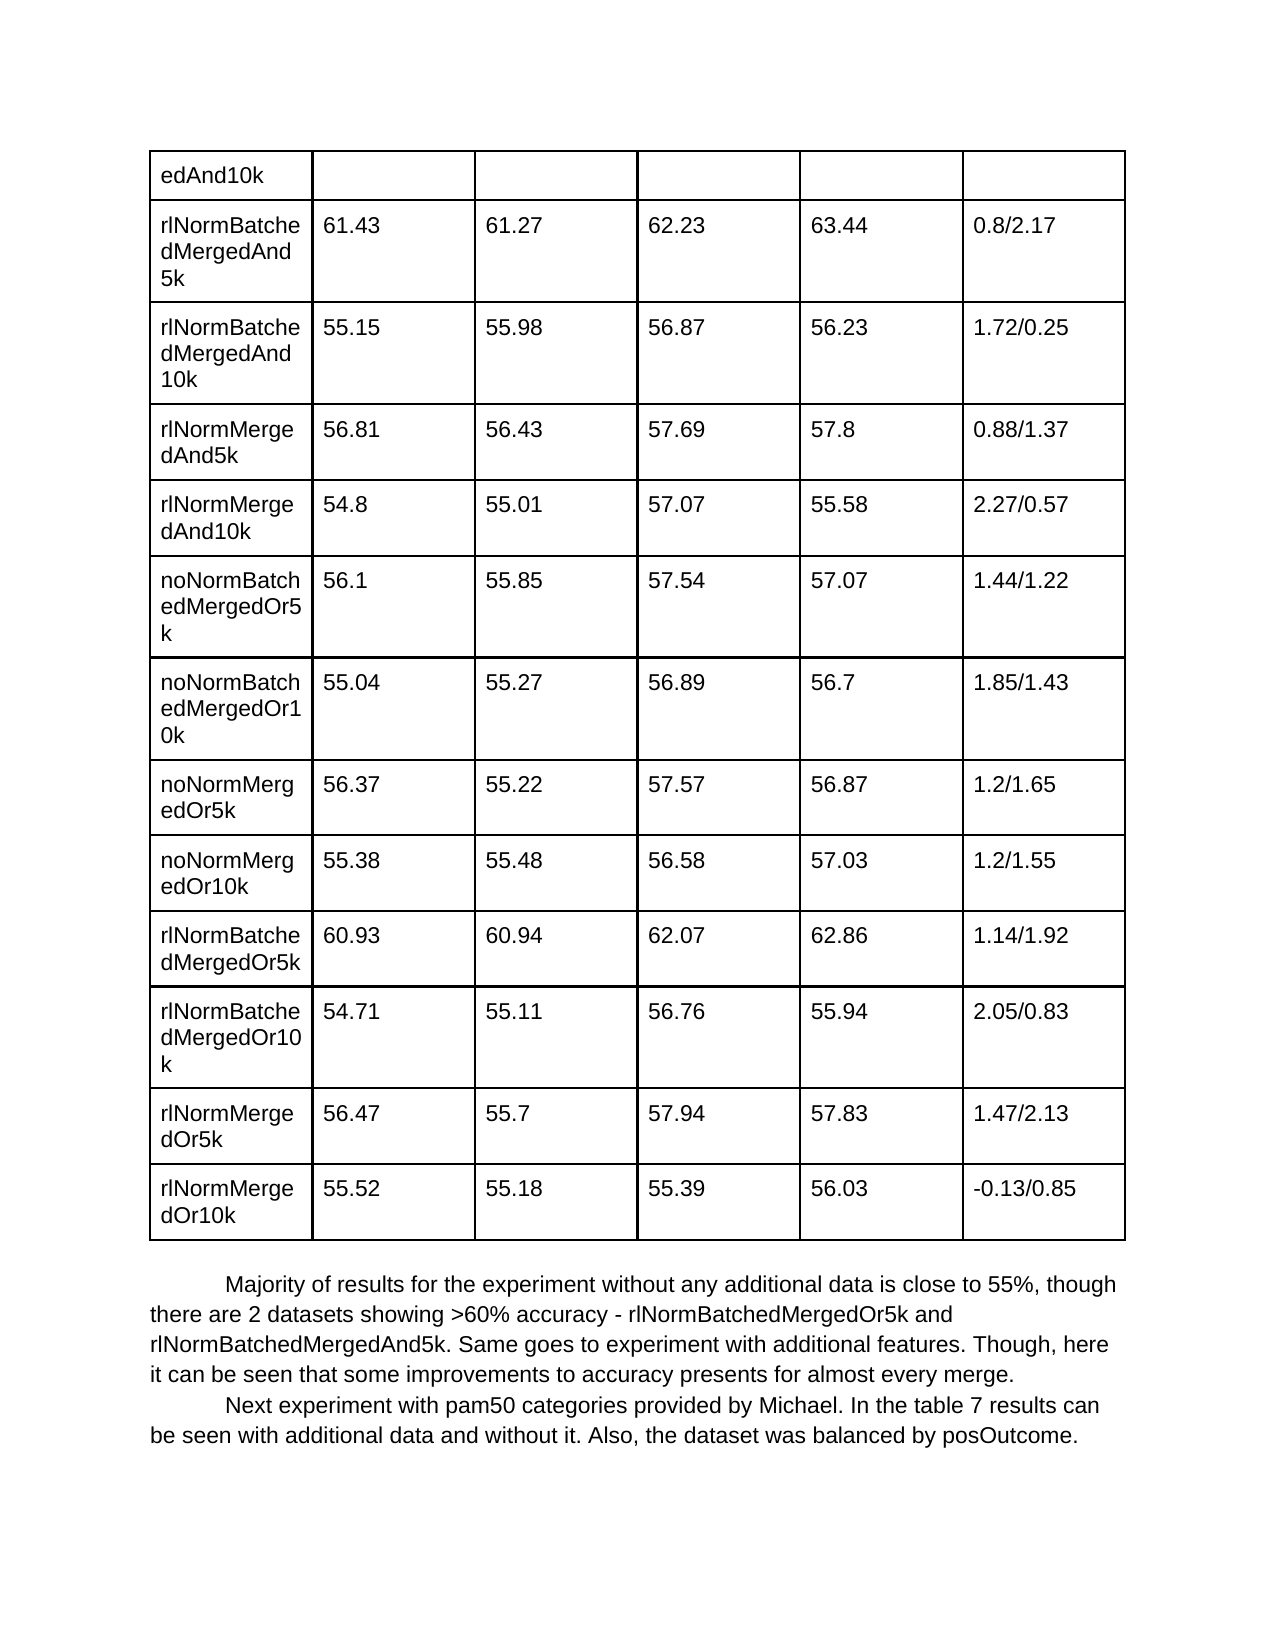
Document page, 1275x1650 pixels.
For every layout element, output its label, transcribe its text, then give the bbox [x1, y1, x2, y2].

table_cell [314, 152, 474, 199]
table_cell 57.54 [639, 557, 799, 656]
table_cell 56.03 [801, 1165, 962, 1238]
text Next experiment with pam50 categories provided by Michael. In the table 7 results can be seen with additional data and without it. Also, the dataset was balanced by posOutcome. [150, 1392, 1125, 1448]
table_cell 60.93 [314, 912, 474, 985]
table_cell 56.43 [476, 405, 636, 479]
table_cell 1.44/1.22 [964, 557, 1124, 656]
table_cell 56.89 [639, 659, 799, 758]
table_cell 1.47/2.13 [964, 1089, 1124, 1163]
table_cell noNormMergedOr5k [151, 761, 311, 834]
table_cell noNormMergedOr10k [151, 836, 311, 910]
table_cell 57.57 [639, 761, 799, 834]
table_cell 55.18 [476, 1165, 636, 1238]
table_cell 62.23 [639, 201, 799, 301]
table_cell 61.27 [476, 201, 636, 301]
table_cell rlNormMergedOr5k [151, 1089, 311, 1163]
table_cell 57.07 [639, 481, 799, 554]
table_cell 56.58 [639, 836, 799, 910]
table_cell 55.48 [476, 836, 636, 910]
table_cell [639, 152, 799, 199]
table_cell 2.27/0.57 [964, 481, 1124, 554]
table_cell 55.38 [314, 836, 474, 910]
table_cell rlNormMergedAnd10k [151, 481, 311, 554]
table_cell 62.07 [639, 912, 799, 985]
table_cell rlNormBatchedMergedOr10k [151, 988, 311, 1087]
table_cell 1.85/1.43 [964, 659, 1124, 758]
table_cell 1.72/0.25 [964, 303, 1124, 403]
table_cell [476, 152, 636, 199]
table_cell 55.39 [639, 1165, 799, 1238]
table_cell 62.86 [801, 912, 962, 985]
table_cell 63.44 [801, 201, 962, 301]
table_cell 57.69 [639, 405, 799, 479]
table_cell rlNormBatchedMergedAnd5k [151, 201, 311, 301]
table_cell 56.7 [801, 659, 962, 758]
table_cell 57.83 [801, 1089, 962, 1163]
table_cell [964, 152, 1124, 199]
table_cell edAnd10k [151, 152, 311, 199]
table_cell 55.85 [476, 557, 636, 656]
table_cell 0.88/1.37 [964, 405, 1124, 479]
table_cell 56.81 [314, 405, 474, 479]
table_cell 1.2/1.65 [964, 761, 1124, 834]
table_cell 56.87 [639, 303, 799, 403]
table_cell 0.8/2.17 [964, 201, 1124, 301]
table_cell 55.27 [476, 659, 636, 758]
table_cell [801, 152, 962, 199]
table_cell 56.76 [639, 988, 799, 1087]
table_cell 57.94 [639, 1089, 799, 1163]
table_cell 1.2/1.55 [964, 836, 1124, 910]
table_cell 57.8 [801, 405, 962, 479]
table_cell 57.07 [801, 557, 962, 656]
table_cell rlNormBatchedMergedOr5k [151, 912, 311, 985]
table_cell 60.94 [476, 912, 636, 985]
table_cell 56.37 [314, 761, 474, 834]
table_cell 57.03 [801, 836, 962, 910]
table_cell 54.8 [314, 481, 474, 554]
table_cell 1.14/1.92 [964, 912, 1124, 985]
text Majority of results for the experiment without any additional data is close to 55%, though there are 2 datasets showing >60% accuracy - rlNormBatchedMergedOr5k and rlNormBatchedMergedAnd5k. Same goes to experiment with additional features. Though, here it can be seen that some improvements to accuracy presents for almost every merge. [150, 1271, 1125, 1388]
table_cell 54.71 [314, 988, 474, 1087]
table_cell 55.11 [476, 988, 636, 1087]
table_cell 55.04 [314, 659, 474, 758]
table_cell 55.52 [314, 1165, 474, 1238]
table_cell 61.43 [314, 201, 474, 301]
table_cell rlNormMergedAnd5k [151, 405, 311, 479]
table_cell 56.47 [314, 1089, 474, 1163]
table_cell 55.01 [476, 481, 636, 554]
table_cell rlNormMergedOr10k [151, 1165, 311, 1238]
table_cell 55.94 [801, 988, 962, 1087]
table_cell 55.15 [314, 303, 474, 403]
table_cell 56.87 [801, 761, 962, 834]
table_cell noNormBatchedMergedOr10k [151, 659, 311, 758]
table_cell 56.1 [314, 557, 474, 656]
table_cell 55.98 [476, 303, 636, 403]
table_cell 55.22 [476, 761, 636, 834]
table_cell 56.23 [801, 303, 962, 403]
table_cell rlNormBatchedMergedAnd10k [151, 303, 311, 403]
table_cell 55.7 [476, 1089, 636, 1163]
table_cell noNormBatchedMergedOr5k [151, 557, 311, 656]
table_cell 2.05/0.83 [964, 988, 1124, 1087]
table_cell 55.58 [801, 481, 962, 554]
table_cell -0.13/0.85 [964, 1165, 1124, 1238]
